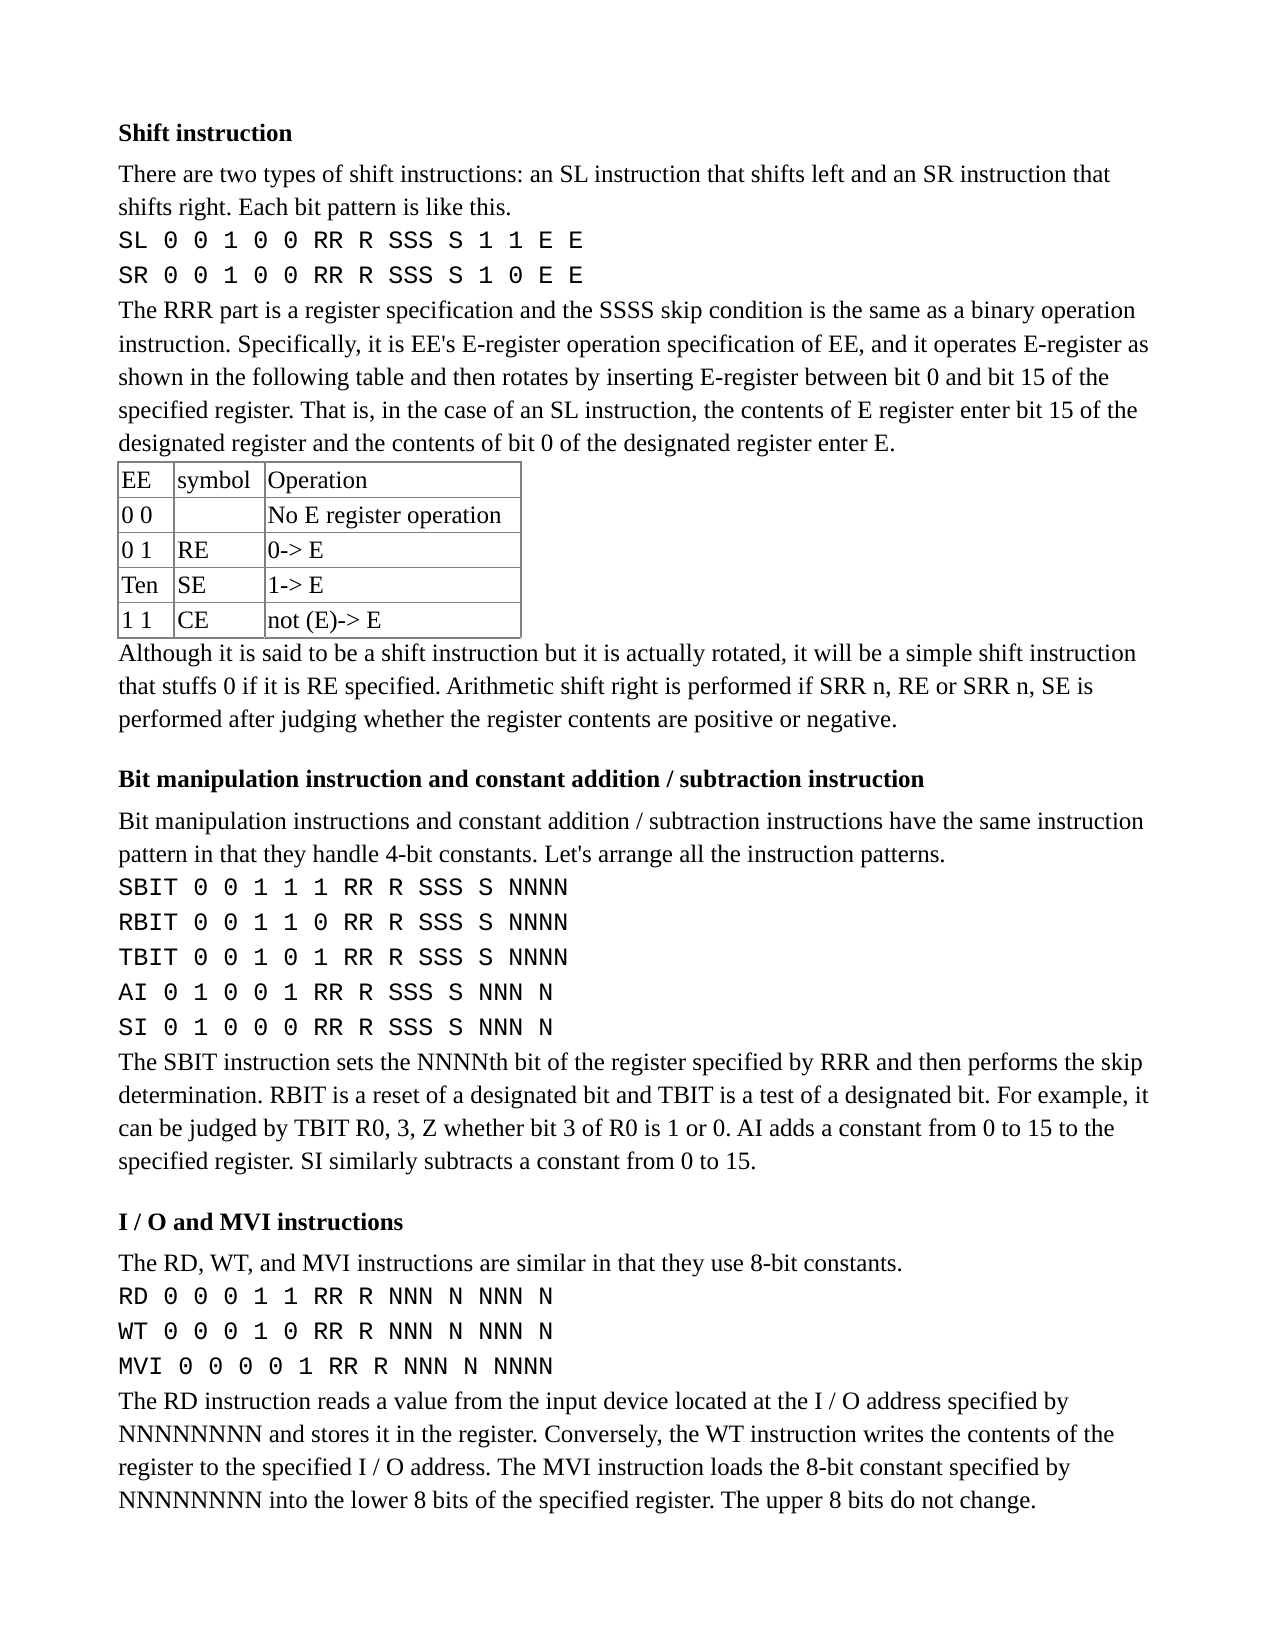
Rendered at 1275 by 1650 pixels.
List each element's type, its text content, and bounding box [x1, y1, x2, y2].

subtitle I / O and MVI instructions [118, 1207, 1157, 1235]
table_cell 0 1 [119, 533, 173, 567]
table_cell SE [175, 568, 264, 602]
table_cell not (E)-> E [266, 603, 520, 637]
text There are two types of shift instructions: an SL instruction that shifts left and an SR instruction that shifts right. Each bit pattern is like this. SL 0 0 1 0 0 RR R SSS S 1 1 E E SR 0 0 1 0 0 RR R SSS S 1 0 E E The RRR part is a register specification and the SSSS skip condition is the same as a binary operation instruction. Specifically, it is EE's E-register operation specification of EE, and it operates E-register as shown in the following table and then rotates by inserting E-register between bit 0 and bit 15 of the specified register. That is, in the case of an SL instruction, the contents of E register enter bit 15 of the designated register and the contents of bit 0 of the designated register enter E. [118, 159, 1157, 456]
text The RD, WT, and MVI instructions are similar in that they use 8-bit constants. RD 0 0 0 1 1 RR R NNN N NNN N WT 0 0 0 1 0 RR R NNN N NNN N MVI 0 0 0 0 1 RR R NNN N NNNN The RD instruction reads a value from the input device located at the I / O address specified by NNNNNNNN and stores it in the register. Conversely, the WT instruction writes the contents of the register to the specified I / O address. The MVI instruction loads the 8-bit constant specified by NNNNNNNN into the lower 8 bits of the specified register. The upper 8 bits do not change. [118, 1248, 1157, 1514]
table_cell [175, 498, 264, 532]
table_cell 1 1 [119, 603, 173, 637]
subtitle Bit manipulation instruction and constant addition / subtraction instruction [118, 764, 1157, 793]
table_cell 1-> E [266, 568, 520, 602]
table_cell 0-> E [266, 533, 520, 567]
text Although it is said to be a shift instruction but it is actually rotated, it will be a simple shift instruction that stuffs 0 if it is RE specified. Arithmetic shift right is performed if SRR n, RE or SRR n, SE is performed after judging whether the register contents are positive or negative. [118, 638, 1157, 733]
table_header symbol [175, 463, 264, 497]
table_cell No E register operation [266, 498, 520, 532]
table_cell RE [175, 533, 264, 567]
text Bit manipulation instructions and constant addition / subtraction instructions have the same instruction pattern in that they handle 4-bit constants. Let's arrange all the instruction patterns. SBIT 0 0 1 1 1 RR R SSS S NNNN RBIT 0 0 1 1 0 RR R SSS S NNNN TBIT 0 0 1 0 1 RR R SSS S NNNN AI 0 1 0 0 1 RR R SSS S NNN N SI 0 1 0 0 0 RR R SSS S NNN N The SBIT instruction sets the NNNNth bit of the register specified by RRR and then performs the skip determination. RBIT is a reset of a designated bit and TBIT is a test of a designated bit. For example, it can be judged by TBIT R0, 3, Z whether bit 3 of R0 is 1 or 0. AI adds a constant from 0 to 15 to the specified register. SI similarly subtracts a constant from 0 to 15. [118, 806, 1157, 1175]
table_header Operation [266, 463, 520, 497]
table_header EE [119, 463, 173, 497]
table_cell 0 0 [119, 498, 173, 532]
subtitle Shift instruction [118, 118, 1157, 147]
table_cell Ten [119, 568, 173, 602]
table_cell CE [175, 603, 264, 637]
